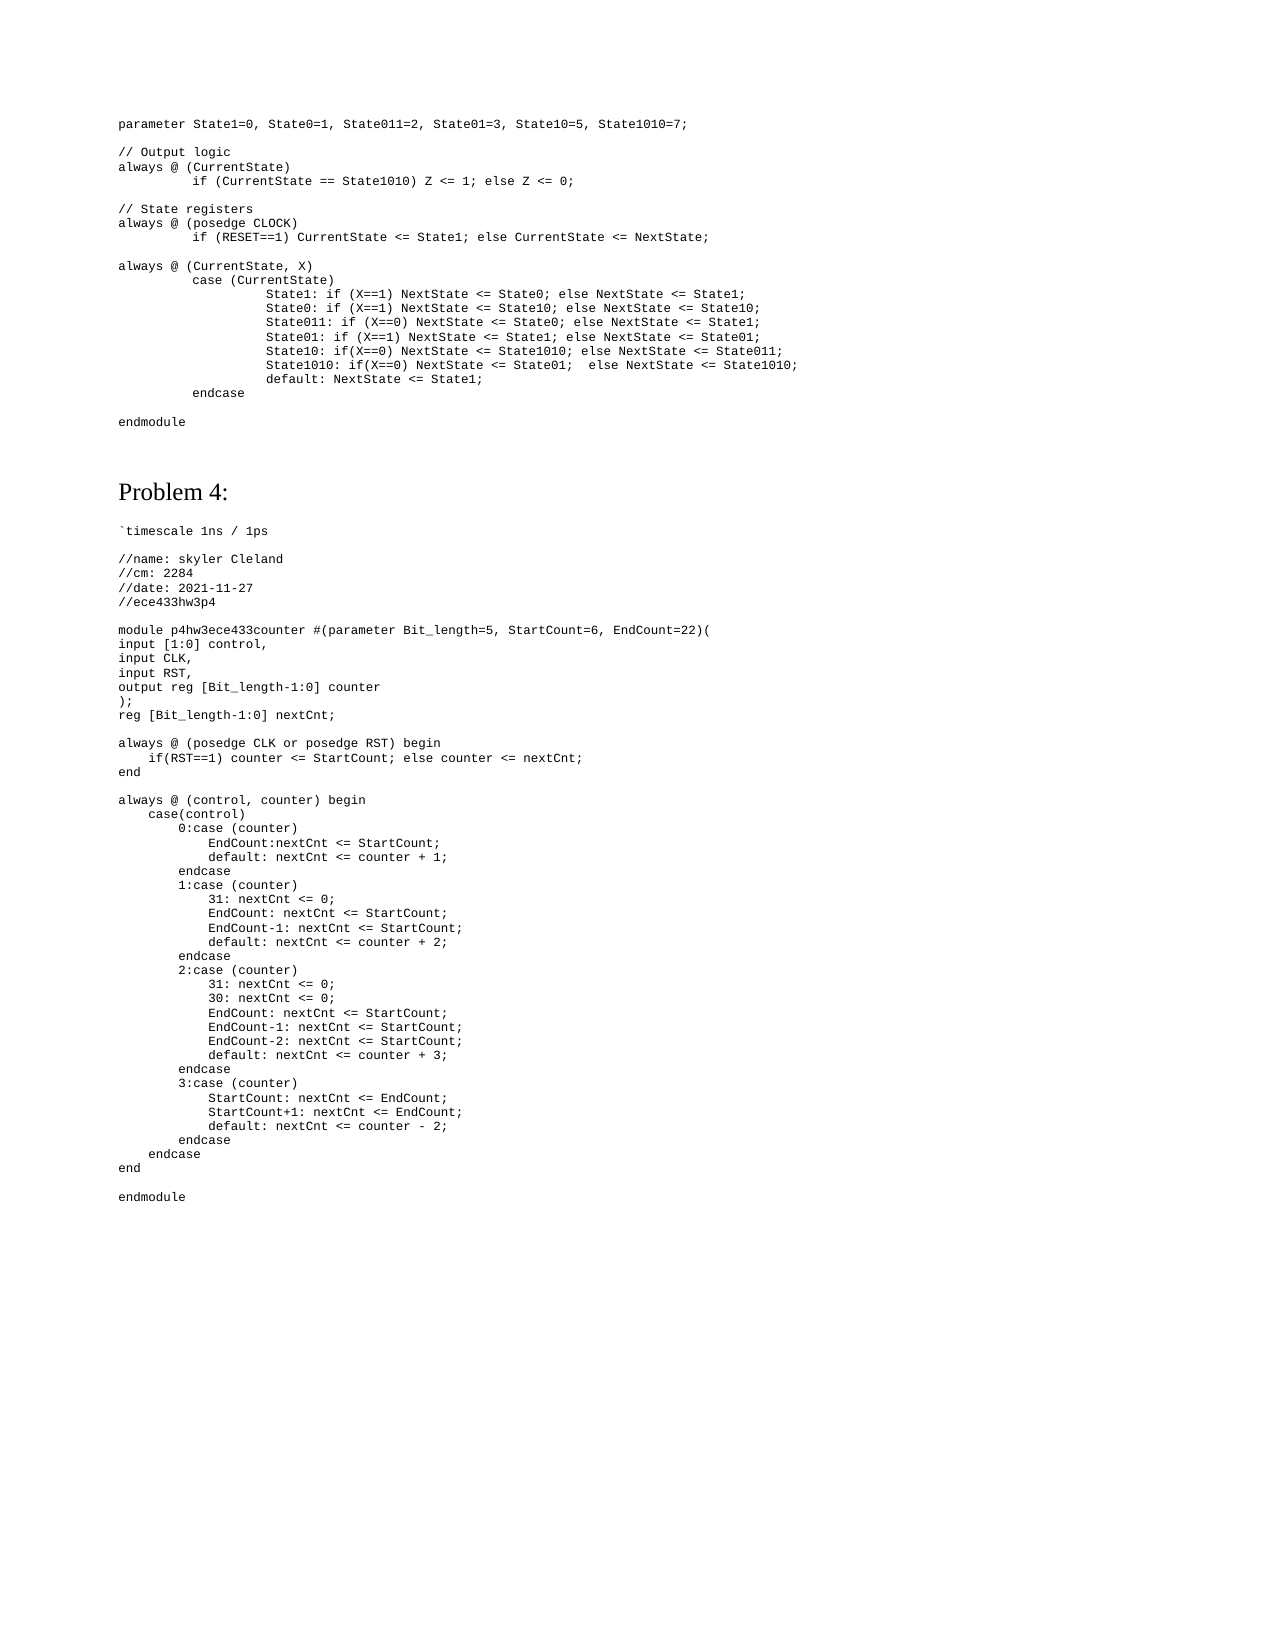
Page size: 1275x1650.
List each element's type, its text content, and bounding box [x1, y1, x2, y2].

text // Output logic [118, 146, 1157, 161]
text case (CurrentState) [118, 274, 1157, 288]
text endmodule [118, 416, 1157, 430]
text endcase [118, 1148, 1157, 1162]
text // State registers [118, 203, 1157, 217]
text 31: nextCnt <= 0; [118, 978, 1157, 992]
text ); [118, 695, 1157, 709]
text end [118, 1162, 1157, 1177]
text 0:case (counter) [118, 822, 1157, 837]
text State1: if (X==1) NextState <= State0; else NextState <= State1; [118, 288, 1157, 302]
text State01: if (X==1) NextState <= State1; else NextState <= State01; [118, 331, 1157, 345]
text `timescale 1ns / 1ps [118, 525, 1157, 539]
text end [118, 766, 1157, 780]
text default: nextCnt <= counter + 3; [118, 1049, 1157, 1063]
text EndCount: nextCnt <= StartCount; [118, 907, 1157, 922]
text endcase [118, 1134, 1157, 1148]
text StartCount: nextCnt <= EndCount; [118, 1092, 1157, 1106]
text EndCount: nextCnt <= StartCount; [118, 1007, 1157, 1021]
text 2:case (counter) [118, 964, 1157, 978]
text //ece433hw3p4 [118, 596, 1157, 610]
text //name: skyler Cleland [118, 553, 1157, 567]
text endcase [118, 1063, 1157, 1077]
text parameter State1=0, State0=1, State011=2, State01=3, State10=5, State1010=7; [118, 118, 1157, 132]
text always @ (posedge CLOCK) [118, 217, 1157, 231]
text input [1:0] control, [118, 638, 1157, 652]
text State011: if (X==0) NextState <= State0; else NextState <= State1; [118, 316, 1157, 331]
text always @ (control, counter) begin [118, 794, 1157, 808]
text if(RST==1) counter <= StartCount; else counter <= nextCnt; [118, 752, 1157, 766]
text endcase [118, 865, 1157, 879]
text State0: if (X==1) NextState <= State10; else NextState <= State10; [118, 302, 1157, 316]
text 3:case (counter) [118, 1077, 1157, 1092]
text StartCount+1: nextCnt <= EndCount; [118, 1106, 1157, 1120]
text endcase [118, 950, 1157, 964]
text default: nextCnt <= counter + 1; [118, 851, 1157, 865]
text default: nextCnt <= counter - 2; [118, 1120, 1157, 1134]
text endmodule [118, 1191, 1157, 1205]
text case(control) [118, 808, 1157, 822]
text if (RESET==1) CurrentState <= State1; else CurrentState <= NextState; [118, 231, 1157, 246]
text input RST, [118, 667, 1157, 681]
text Problem 4: [118, 477, 1157, 506]
text endcase [118, 387, 1157, 401]
text EndCount-2: nextCnt <= StartCount; [118, 1035, 1157, 1049]
text always @ (CurrentState) [118, 161, 1157, 175]
text 30: nextCnt <= 0; [118, 992, 1157, 1007]
text always @ (CurrentState, X) [118, 260, 1157, 274]
text //cm: 2284 [118, 567, 1157, 582]
text EndCount:nextCnt <= StartCount; [118, 837, 1157, 851]
text always @ (posedge CLK or posedge RST) begin [118, 737, 1157, 752]
text input CLK, [118, 652, 1157, 667]
text if (CurrentState == State1010) Z <= 1; else Z <= 0; [118, 175, 1157, 189]
text default: nextCnt <= counter + 2; [118, 936, 1157, 950]
text output reg [Bit_length-1:0] counter [118, 681, 1157, 695]
text module p4hw3ece433counter #(parameter Bit_length=5, StartCount=6, EndCount=22)( [118, 624, 1157, 638]
text EndCount-1: nextCnt <= StartCount; [118, 922, 1157, 936]
text State1010: if(X==0) NextState <= State01; else NextState <= State1010; [118, 359, 1157, 373]
text EndCount-1: nextCnt <= StartCount; [118, 1021, 1157, 1035]
text 1:case (counter) [118, 879, 1157, 893]
text State10: if(X==0) NextState <= State1010; else NextState <= State011; [118, 345, 1157, 359]
text reg [Bit_length-1:0] nextCnt; [118, 709, 1157, 723]
text default: NextState <= State1; [118, 373, 1157, 387]
text 31: nextCnt <= 0; [118, 893, 1157, 907]
text //date: 2021-11-27 [118, 582, 1157, 596]
